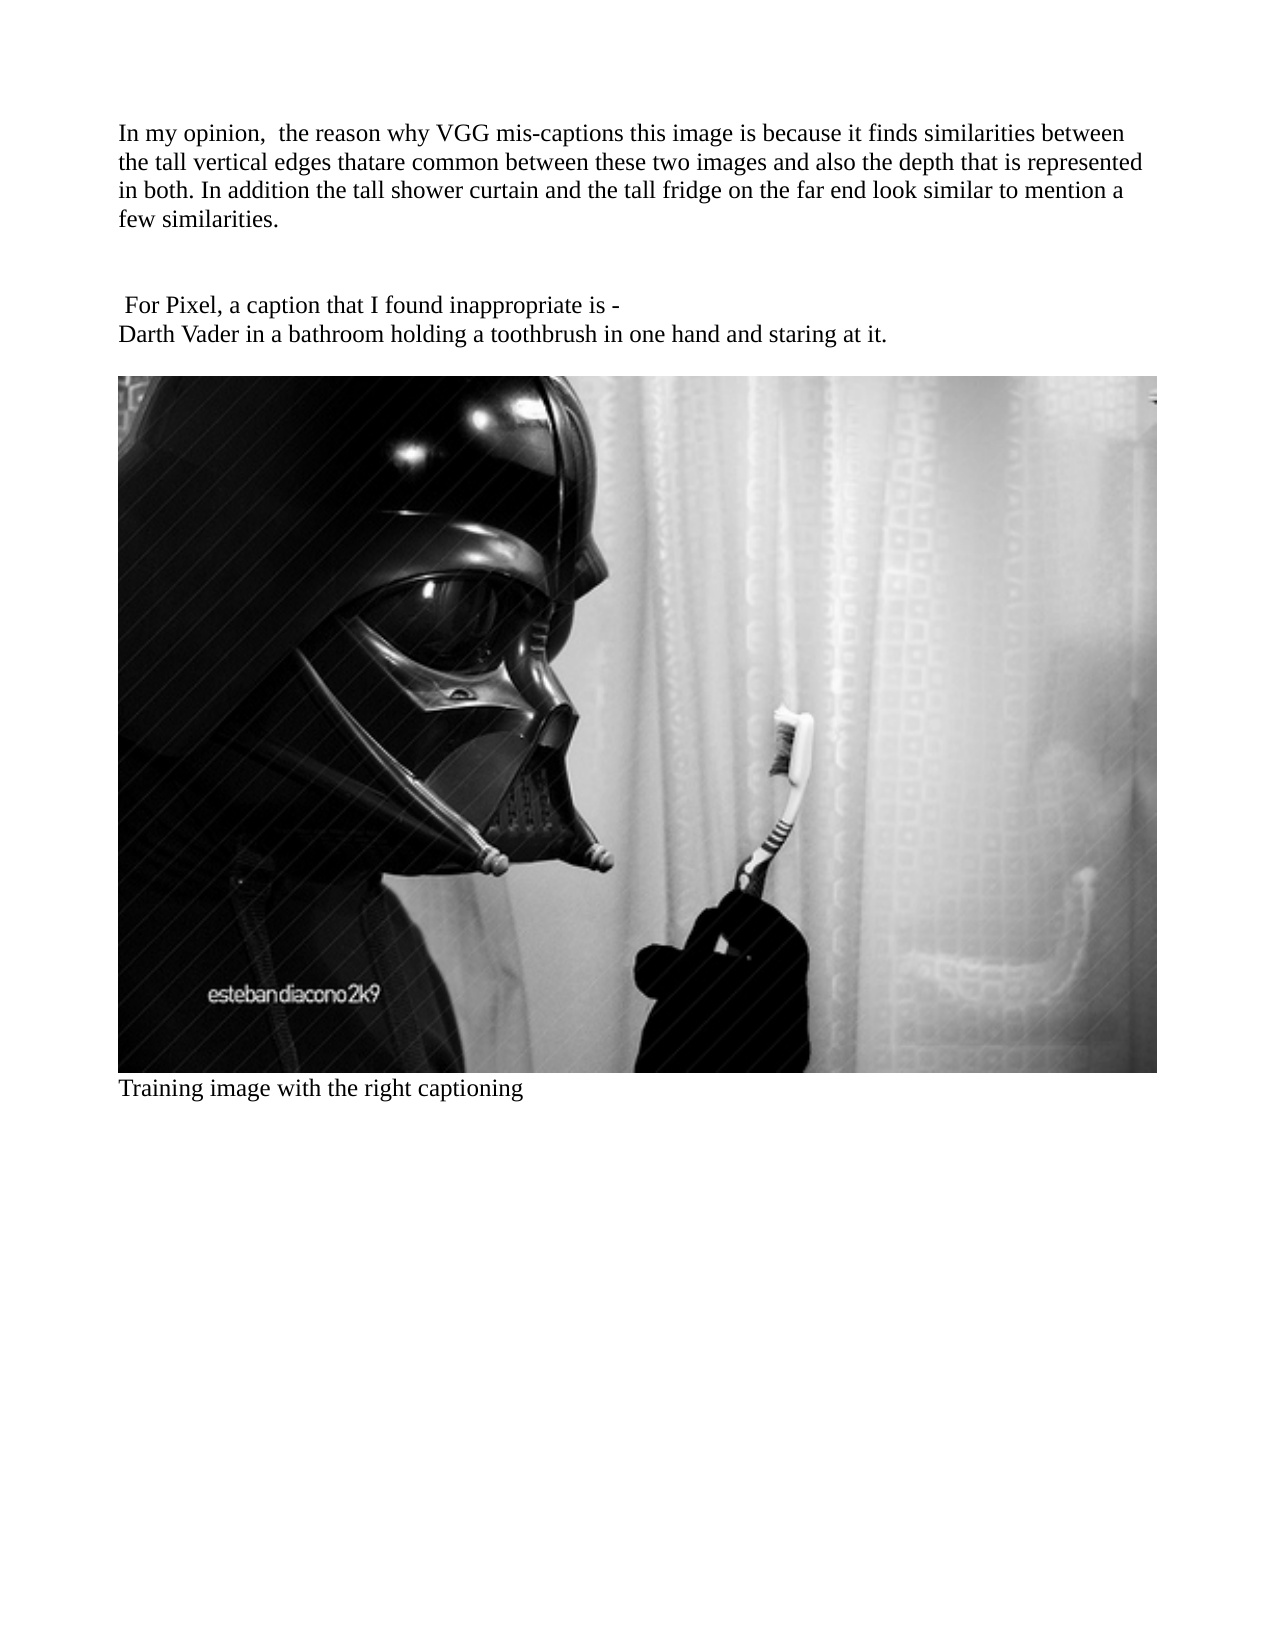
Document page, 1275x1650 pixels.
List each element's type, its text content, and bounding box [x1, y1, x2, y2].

picture [118, 376, 1157, 1073]
text Darth Vader in a bathroom holding a toothbrush in one hand and staring at it. [118, 319, 1157, 348]
text For Pixel, a caption that I found inappropriate is - [118, 291, 1157, 319]
text In my opinion, the reason why VGG mis-captions this image is because it finds similarities between the tall vertical edges thatare common between these two images and also the depth that is represented in both. In addition the tall shower curtain and the tall fridge on the far end look similar to mention a few similarities. [118, 118, 1157, 233]
text Training image with the right captioning [118, 1073, 1157, 1102]
